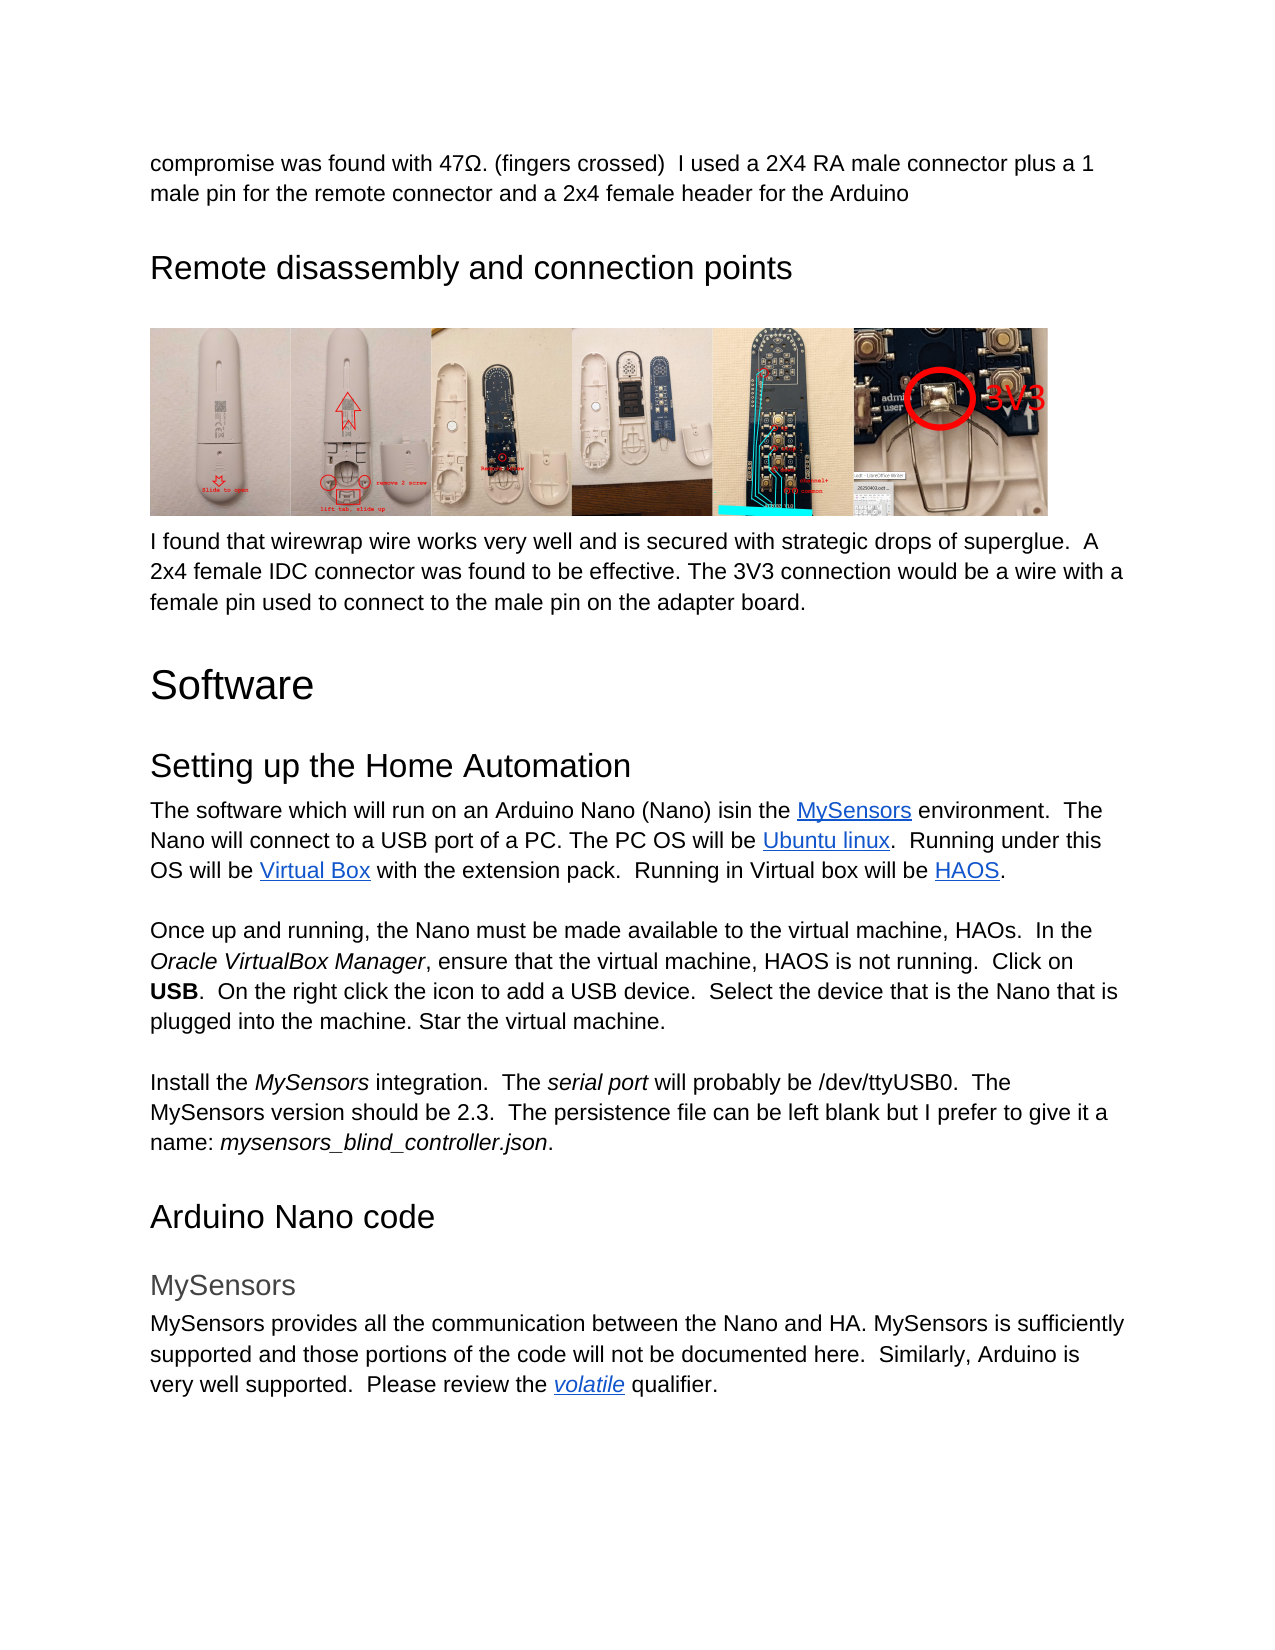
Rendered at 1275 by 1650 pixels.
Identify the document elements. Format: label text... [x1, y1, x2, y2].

text MySensors provides all the communication between the Nano and HA. MySensors is sufficiently supported and those portions of the code will not be documented here. Similarly, Arduino is very well supported. Please review the volatile qualifier. [150, 1310, 1125, 1397]
subtitle MySensors [150, 1268, 1125, 1302]
subtitle Setting up the Home Automation [150, 746, 1125, 784]
picture [150, 328, 1048, 516]
text I found that wirewrap wire works very well and is secured with strategic drops of superglue. A 2x4 female IDC connector was found to be effective. The 3V3 connection would be a wire with a female pin used to connect to the male pin on the adapter board. [150, 528, 1125, 615]
text The software which will run on an Arduino Nano (Nano) isin the MySensors environment. The Nano will connect to a USB port of a PC. The PC OS will be Ubuntu linux. Running under this OS will be Virtual Box with the extension pack. Running in Virtual box will be HAOS. [150, 797, 1125, 883]
subtitle Arduino Nano code [150, 1197, 1125, 1235]
text Install the MySensors integration. The serial port will probably be /dev/ttyUSB0. The MySensors version should be 2.3. The persistence file can be left blank but I prefer to give it a name: mysensors_blind_controller.json. [150, 1068, 1125, 1155]
text compromise was found with 47Ω. (fingers crossed) I used a 2X4 RA male connector plus a 1 male pin for the remote connector and a 2x4 female header for the Arduino [150, 150, 1125, 207]
subtitle Remote disassembly and connection points [150, 248, 1125, 286]
text Once up and running, the Nano must be made available to the virtual machine, HAOs. In the Oracle VirtualBox Manager, ensure that the virtual machine, HAOS is not running. Click on USB. On the right click the icon to add a USB device. Select the device that is the Nano that is plugged into the machine. Star the virtual machine. [150, 917, 1125, 1034]
subtitle Software [150, 660, 1125, 708]
